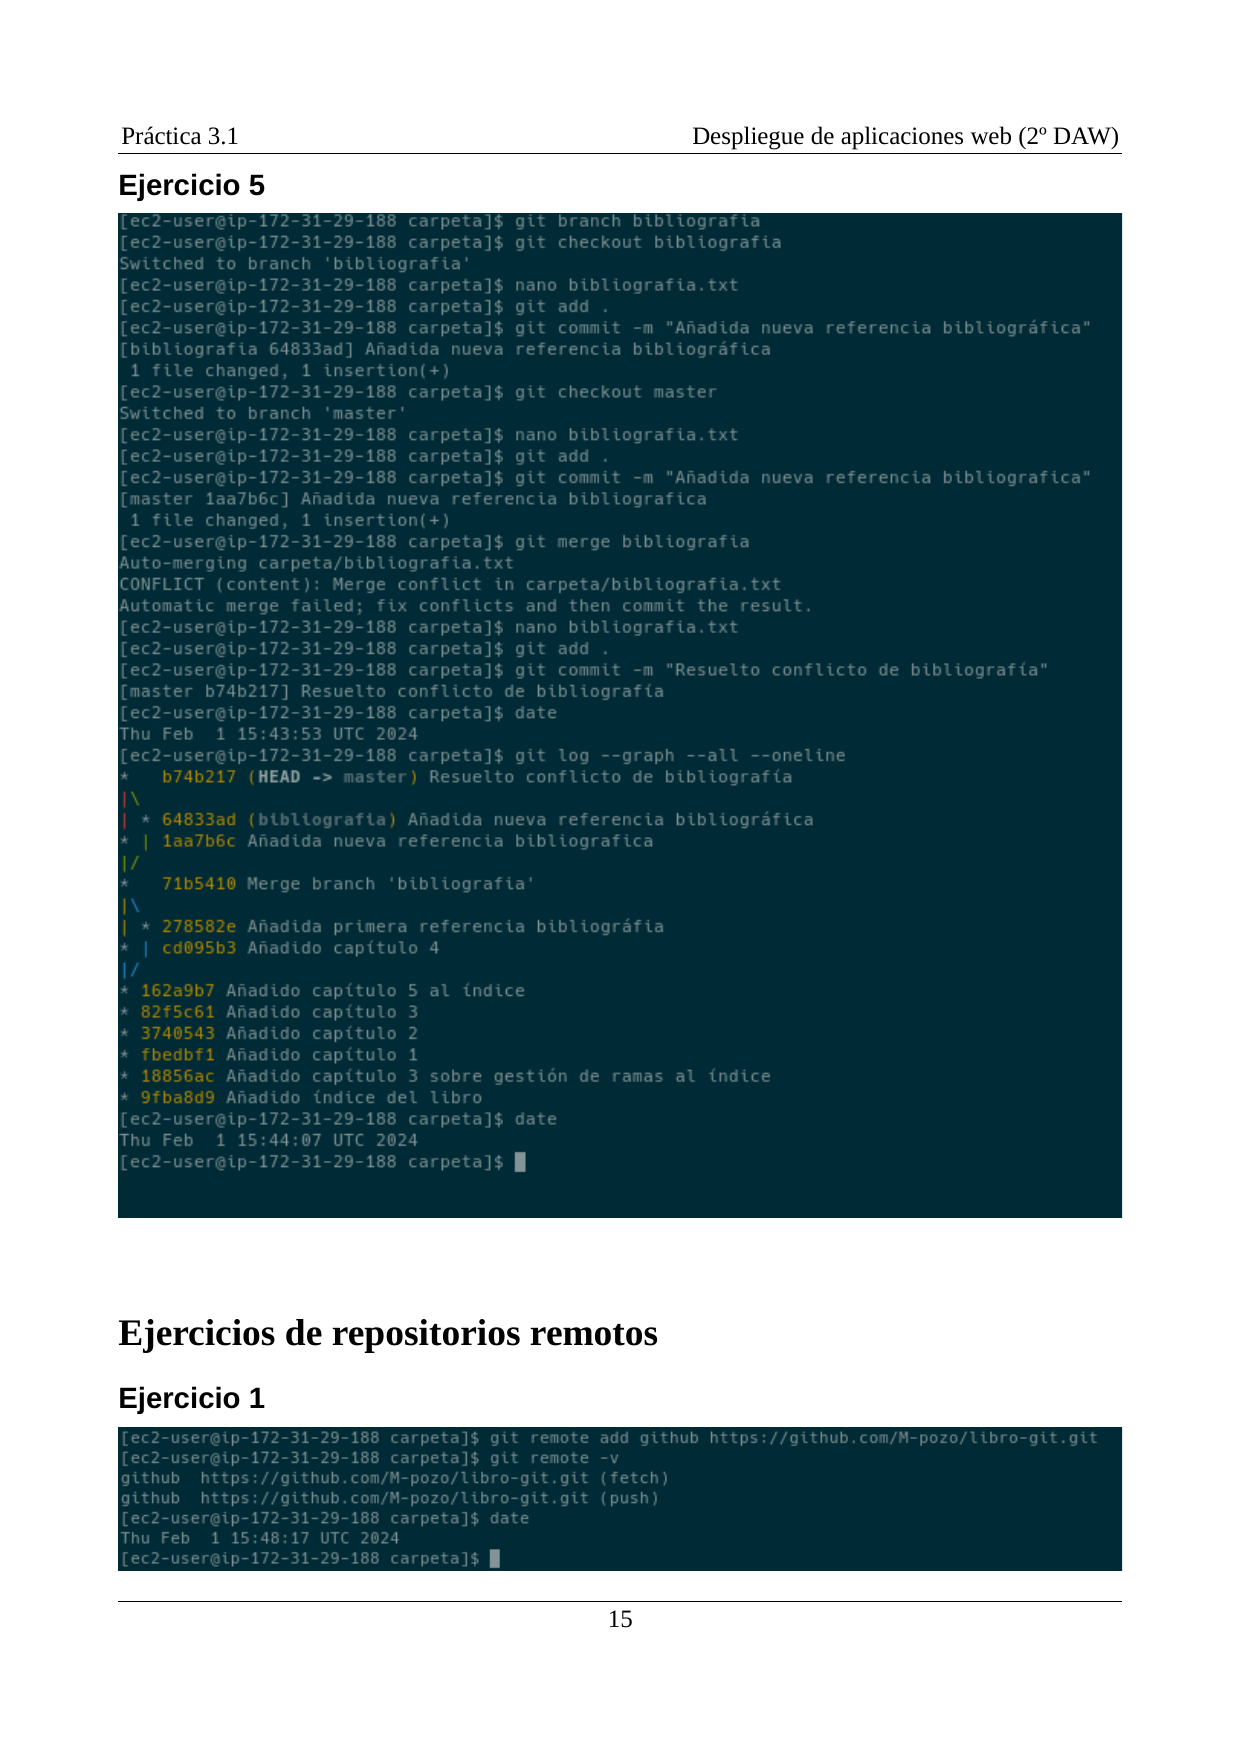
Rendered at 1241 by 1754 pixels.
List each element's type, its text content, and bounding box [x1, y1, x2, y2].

picture [463, 450, 470, 461]
picture [216, 473, 226, 486]
picture [462, 496, 470, 504]
picture [239, 752, 246, 763]
picture [121, 279, 126, 293]
picture [699, 667, 705, 675]
picture [485, 236, 490, 251]
picture [173, 560, 192, 568]
picture [366, 685, 374, 697]
picture [185, 1049, 192, 1060]
picture [367, 749, 374, 761]
picture [420, 752, 427, 761]
picture [698, 346, 705, 358]
picture [184, 770, 193, 782]
picture [387, 728, 395, 739]
picture [347, 983, 352, 996]
picture [828, 664, 833, 675]
picture [153, 257, 160, 269]
picture [463, 838, 470, 846]
picture [175, 282, 182, 290]
picture [367, 878, 371, 889]
picture [196, 560, 203, 568]
picture [569, 325, 600, 333]
picture [720, 282, 727, 290]
picture [1008, 325, 1016, 336]
picture [464, 386, 469, 397]
picture [582, 771, 588, 782]
picture [335, 1052, 342, 1063]
picture [175, 343, 179, 354]
picture [442, 282, 460, 293]
picture [223, 1512, 228, 1523]
picture [173, 688, 182, 697]
picture [570, 621, 577, 632]
picture [422, 1455, 428, 1465]
picture [224, 1432, 228, 1443]
picture [679, 771, 684, 782]
picture [387, 260, 395, 269]
picture [291, 881, 299, 889]
picture [131, 1515, 139, 1523]
picture [976, 667, 983, 678]
picture [121, 535, 127, 550]
picture [377, 428, 395, 440]
picture [182, 1555, 189, 1562]
picture [559, 581, 566, 592]
picture [391, 1532, 397, 1543]
picture [763, 236, 769, 248]
picture [729, 471, 748, 483]
picture [322, 1552, 328, 1559]
picture [142, 1472, 148, 1483]
picture [902, 325, 908, 333]
picture [388, 923, 395, 932]
picture [613, 1073, 620, 1081]
picture [281, 728, 288, 739]
picture [463, 621, 470, 632]
picture [153, 471, 160, 483]
picture [302, 300, 310, 312]
picture [249, 493, 256, 504]
picture [282, 685, 287, 700]
picture [505, 496, 513, 504]
picture [719, 667, 727, 675]
picture [182, 1435, 189, 1443]
picture [281, 535, 288, 542]
picture [646, 813, 652, 825]
picture [185, 325, 192, 333]
picture [312, 688, 321, 697]
picture [538, 450, 544, 461]
picture [420, 581, 427, 590]
picture [175, 1159, 182, 1167]
picture [227, 1091, 236, 1103]
picture [302, 920, 310, 932]
picture [382, 1532, 388, 1539]
picture [700, 600, 705, 611]
picture [367, 386, 374, 397]
picture [259, 1049, 267, 1060]
picture [529, 386, 534, 397]
picture [227, 1049, 236, 1060]
picture [645, 343, 649, 354]
picture [302, 321, 310, 333]
picture [164, 835, 171, 846]
picture [763, 581, 769, 590]
picture [570, 236, 577, 247]
picture [302, 1532, 308, 1543]
picture [346, 557, 353, 568]
picture [206, 560, 214, 571]
picture [162, 1027, 182, 1039]
picture [485, 557, 491, 568]
picture [473, 431, 481, 440]
picture [624, 578, 630, 590]
picture [473, 645, 481, 654]
picture [644, 838, 652, 846]
picture [132, 514, 138, 526]
picture [153, 749, 160, 761]
picture [515, 706, 534, 718]
picture [367, 1052, 374, 1060]
picture [207, 835, 224, 846]
picture [409, 496, 417, 504]
picture [602, 236, 609, 247]
picture [492, 1435, 498, 1446]
picture [570, 920, 577, 932]
picture [645, 685, 651, 697]
picture [399, 774, 406, 782]
picture [121, 664, 126, 678]
picture [508, 878, 513, 889]
picture [252, 1452, 258, 1463]
picture [133, 1472, 139, 1483]
picture [141, 1091, 150, 1103]
picture [260, 215, 267, 226]
picture [281, 428, 288, 435]
picture [1052, 471, 1058, 483]
picture [752, 236, 759, 247]
picture [464, 707, 470, 718]
picture [612, 346, 620, 354]
picture [239, 1091, 256, 1103]
picture [248, 346, 256, 354]
picture [262, 1452, 268, 1462]
picture [604, 322, 609, 333]
picture [419, 325, 427, 333]
picture [604, 771, 609, 782]
picture [314, 1156, 320, 1167]
picture [260, 428, 267, 440]
picture [540, 1455, 568, 1463]
picture [473, 1094, 481, 1103]
picture [216, 238, 226, 251]
picture [634, 282, 641, 293]
picture [195, 431, 203, 440]
picture [667, 428, 672, 440]
picture [581, 813, 587, 825]
picture [377, 471, 395, 483]
picture [580, 389, 588, 397]
picture [486, 835, 491, 846]
picture [123, 1452, 127, 1466]
picture [419, 431, 427, 440]
picture [217, 685, 224, 696]
picture [378, 1006, 384, 1017]
picture [538, 386, 544, 397]
picture [356, 581, 363, 590]
picture [463, 1552, 467, 1566]
picture [602, 621, 606, 632]
picture [537, 774, 545, 782]
picture [442, 303, 460, 315]
picture [334, 1091, 342, 1103]
picture [141, 1006, 160, 1017]
picture [719, 218, 727, 226]
picture [751, 578, 758, 590]
picture [645, 431, 651, 440]
picture [655, 431, 663, 440]
picture [590, 688, 609, 700]
picture [270, 920, 288, 932]
picture [153, 1048, 182, 1060]
picture [249, 813, 253, 828]
picture [142, 752, 149, 761]
picture [312, 1472, 318, 1483]
picture [870, 474, 876, 483]
picture [216, 1157, 226, 1170]
picture [292, 260, 299, 269]
picture [431, 709, 437, 718]
picture [335, 215, 342, 226]
picture [249, 728, 256, 739]
picture [634, 496, 641, 507]
picture [185, 538, 192, 547]
picture [532, 1492, 538, 1503]
picture [175, 770, 182, 782]
picture [891, 474, 898, 483]
picture [721, 813, 727, 825]
picture [377, 771, 384, 782]
picture [227, 813, 235, 825]
picture [410, 260, 416, 269]
picture [207, 517, 213, 526]
picture [229, 664, 235, 675]
picture [165, 364, 171, 376]
picture [195, 1158, 203, 1167]
picture [570, 386, 577, 397]
picture [516, 923, 524, 932]
picture [378, 984, 384, 996]
picture [281, 881, 288, 892]
picture [212, 1472, 218, 1483]
picture [153, 514, 160, 525]
picture [559, 474, 566, 483]
picture [207, 218, 213, 226]
picture [239, 218, 246, 229]
picture [302, 560, 310, 568]
picture [280, 1049, 288, 1060]
picture [485, 923, 492, 932]
picture [399, 838, 406, 846]
picture [997, 474, 1005, 483]
picture [463, 642, 470, 654]
picture [335, 621, 353, 632]
picture [611, 1495, 618, 1505]
picture [387, 1073, 395, 1081]
picture [121, 772, 128, 779]
picture [344, 816, 353, 825]
picture [453, 685, 459, 697]
picture [795, 667, 802, 675]
picture [390, 813, 394, 828]
picture [538, 282, 545, 290]
picture [229, 450, 234, 461]
picture [302, 1512, 308, 1523]
picture [463, 236, 470, 248]
picture [187, 600, 192, 611]
picture [442, 920, 448, 932]
picture [173, 920, 192, 932]
picture [222, 1472, 228, 1483]
picture [142, 1137, 149, 1146]
picture [378, 1134, 385, 1146]
picture [239, 685, 246, 697]
picture [217, 942, 224, 953]
picture [633, 603, 641, 611]
picture [655, 923, 663, 932]
picture [677, 236, 684, 248]
picture [410, 343, 414, 354]
picture [592, 838, 598, 846]
picture [633, 771, 641, 782]
picture [314, 706, 320, 718]
picture [191, 1555, 199, 1563]
picture [398, 343, 406, 354]
picture [486, 1113, 490, 1127]
picture [529, 215, 534, 226]
picture [463, 1073, 470, 1081]
picture [392, 1515, 398, 1523]
picture [367, 215, 374, 226]
picture [293, 1552, 298, 1563]
picture [558, 645, 566, 654]
picture [377, 514, 384, 526]
picture [282, 1495, 288, 1506]
picture [280, 1091, 288, 1103]
picture [559, 239, 566, 248]
picture [582, 429, 588, 440]
picture [239, 343, 243, 354]
picture [486, 664, 490, 678]
picture [323, 560, 331, 568]
picture [302, 664, 310, 675]
picture [163, 920, 171, 932]
picture [462, 1472, 468, 1483]
picture [710, 429, 716, 440]
picture [836, 474, 844, 483]
picture [282, 560, 288, 568]
picture [399, 1134, 406, 1146]
picture [506, 557, 512, 568]
picture [355, 367, 363, 376]
picture [505, 1073, 513, 1081]
picture [239, 325, 246, 336]
picture [569, 838, 577, 846]
picture [465, 322, 470, 333]
picture [230, 322, 235, 333]
picture [443, 257, 449, 269]
picture [346, 923, 352, 932]
picture [420, 303, 427, 312]
picture [431, 624, 438, 632]
picture [1019, 474, 1026, 483]
picture [185, 688, 192, 696]
picture [260, 279, 266, 290]
picture [794, 816, 801, 825]
picture [195, 303, 203, 312]
picture [272, 1049, 278, 1060]
picture [655, 624, 663, 632]
picture [462, 560, 470, 568]
picture [420, 813, 427, 825]
picture [271, 1070, 275, 1081]
picture [409, 838, 417, 846]
subtitle Ejercicios de repositorios remotos [118, 1311, 1122, 1354]
picture [121, 428, 127, 443]
picture [185, 624, 192, 632]
picture [622, 431, 631, 440]
picture [410, 645, 416, 654]
picture [184, 578, 192, 590]
picture [720, 471, 727, 483]
picture [495, 279, 502, 293]
picture [676, 471, 685, 483]
picture [392, 1435, 397, 1443]
picture [202, 1555, 208, 1563]
picture [270, 410, 278, 419]
picture [614, 493, 620, 504]
picture [131, 1435, 139, 1443]
picture [335, 923, 342, 935]
picture [570, 685, 576, 697]
picture [361, 1552, 368, 1563]
picture [431, 1555, 438, 1563]
picture [634, 685, 641, 696]
picture [293, 1492, 298, 1503]
picture [516, 303, 524, 315]
picture [378, 1070, 382, 1081]
picture [260, 835, 267, 846]
picture [569, 752, 577, 761]
picture [430, 942, 438, 953]
picture [259, 985, 267, 996]
picture [211, 1514, 220, 1526]
picture [676, 1073, 684, 1081]
picture [516, 645, 524, 657]
picture [313, 1030, 320, 1039]
picture [581, 538, 587, 547]
picture [175, 710, 182, 718]
picture [132, 364, 139, 376]
picture [358, 1049, 363, 1060]
picture [505, 774, 513, 782]
picture [804, 325, 812, 333]
picture [207, 667, 213, 675]
picture [679, 429, 684, 440]
picture [314, 450, 319, 461]
picture [592, 280, 599, 290]
picture [356, 1027, 363, 1039]
picture [451, 838, 460, 846]
picture [185, 496, 192, 504]
picture [259, 578, 267, 590]
picture [121, 493, 126, 507]
picture [271, 706, 278, 718]
picture [831, 1435, 837, 1443]
picture [569, 581, 577, 590]
picture [335, 428, 353, 440]
picture [699, 538, 705, 547]
picture [580, 218, 588, 226]
picture [352, 1553, 357, 1563]
picture [195, 474, 203, 483]
picture [207, 239, 213, 247]
picture [216, 346, 224, 354]
picture [483, 496, 492, 504]
picture [361, 1452, 368, 1463]
picture [474, 838, 481, 846]
picture [227, 496, 235, 504]
picture [956, 471, 962, 483]
picture [506, 816, 524, 825]
picture [559, 303, 566, 312]
picture [731, 429, 737, 440]
picture [152, 984, 160, 996]
picture [473, 325, 481, 333]
picture [420, 603, 427, 611]
picture [162, 813, 192, 825]
picture [123, 1552, 127, 1566]
picture [538, 749, 545, 761]
picture [431, 1116, 438, 1124]
picture [676, 538, 684, 547]
picture [1029, 667, 1037, 675]
picture [560, 835, 566, 846]
picture [548, 431, 556, 440]
picture [143, 1070, 149, 1082]
picture [313, 838, 321, 846]
picture [232, 1455, 239, 1465]
picture [677, 389, 684, 397]
picture [430, 496, 438, 504]
picture [496, 578, 502, 590]
picture [934, 664, 941, 675]
picture [516, 881, 524, 889]
picture [120, 407, 128, 412]
picture [281, 386, 288, 397]
picture [313, 1073, 320, 1081]
picture [655, 688, 663, 697]
picture [131, 856, 139, 869]
picture [709, 279, 715, 290]
picture [216, 280, 226, 293]
picture [603, 428, 609, 440]
picture [720, 578, 726, 590]
picture [387, 1030, 395, 1039]
picture [195, 877, 214, 889]
picture [270, 581, 278, 590]
picture [302, 749, 310, 761]
picture [687, 431, 695, 440]
picture [580, 752, 588, 764]
picture [345, 664, 353, 675]
picture [431, 366, 438, 374]
picture [398, 560, 406, 568]
picture [548, 1116, 556, 1124]
picture [270, 236, 278, 247]
picture [711, 771, 716, 782]
picture [367, 1155, 374, 1167]
picture [352, 1475, 358, 1483]
picture [431, 282, 438, 290]
picture [495, 496, 502, 504]
picture [122, 1532, 129, 1543]
picture [719, 774, 727, 782]
picture [709, 578, 716, 590]
picture [419, 709, 427, 718]
picture [781, 1432, 787, 1444]
picture [172, 1515, 179, 1523]
picture [367, 300, 374, 312]
picture [602, 578, 609, 591]
picture [207, 431, 213, 440]
picture [175, 325, 182, 333]
picture [441, 774, 449, 782]
picture [335, 987, 342, 999]
picture [431, 431, 437, 440]
picture [185, 474, 192, 483]
picture [303, 407, 310, 418]
picture [239, 517, 246, 525]
picture [335, 706, 353, 718]
picture [644, 325, 653, 333]
picture [323, 1073, 331, 1081]
picture [121, 343, 126, 358]
picture [506, 987, 513, 996]
picture [228, 770, 235, 782]
picture [463, 688, 470, 697]
picture [451, 1515, 458, 1523]
picture [723, 1432, 727, 1443]
picture [442, 557, 448, 568]
picture [378, 343, 395, 354]
picture [130, 645, 139, 654]
picture [228, 300, 235, 312]
picture [528, 450, 533, 461]
picture [894, 1432, 908, 1443]
picture [248, 942, 257, 953]
picture [377, 236, 395, 248]
picture [153, 428, 160, 440]
picture [291, 343, 299, 354]
picture [272, 215, 278, 226]
picture [175, 624, 182, 632]
picture [377, 321, 395, 333]
picture [164, 1091, 214, 1103]
picture [260, 322, 267, 333]
picture [420, 878, 427, 889]
picture [700, 771, 705, 782]
picture [559, 686, 566, 697]
picture [492, 1455, 498, 1466]
picture [473, 774, 481, 782]
picture [473, 816, 481, 825]
picture [1072, 474, 1080, 483]
picture [431, 239, 438, 247]
picture [334, 603, 342, 611]
picture [153, 450, 160, 461]
picture [142, 538, 149, 547]
picture [335, 386, 342, 397]
picture [152, 407, 160, 419]
picture [676, 322, 685, 333]
picture [211, 1433, 220, 1446]
picture [944, 322, 951, 333]
picture [482, 1494, 488, 1503]
picture [239, 1158, 246, 1170]
picture [260, 236, 266, 248]
picture [302, 215, 310, 226]
picture [377, 642, 395, 654]
picture [422, 1495, 428, 1503]
picture [280, 813, 289, 825]
picture [494, 838, 502, 846]
picture [951, 1435, 957, 1443]
picture [516, 474, 524, 486]
picture [335, 367, 342, 376]
picture [848, 471, 855, 483]
picture [153, 364, 160, 376]
picture [293, 1472, 298, 1483]
picture [314, 236, 320, 248]
picture [323, 1009, 331, 1017]
picture [259, 813, 268, 825]
picture [345, 945, 353, 953]
picture [463, 1113, 469, 1124]
picture [207, 1116, 213, 1124]
picture [944, 472, 951, 483]
picture [465, 983, 470, 996]
picture [162, 1532, 168, 1543]
picture [377, 1155, 395, 1167]
picture [131, 667, 139, 675]
picture [355, 517, 363, 526]
picture [1030, 1435, 1037, 1446]
picture [377, 215, 395, 226]
picture [182, 1455, 189, 1463]
picture [302, 1492, 308, 1503]
picture [387, 1052, 395, 1060]
picture [858, 667, 866, 675]
picture [331, 1532, 339, 1543]
picture [453, 1071, 460, 1081]
picture [322, 1432, 328, 1443]
picture [419, 1116, 427, 1124]
picture [153, 279, 160, 290]
picture [419, 453, 427, 461]
picture [677, 813, 684, 825]
picture [688, 471, 695, 483]
picture [548, 496, 556, 504]
picture [175, 258, 192, 269]
picture [656, 215, 663, 226]
picture [537, 581, 545, 590]
picture [230, 429, 235, 440]
picture [206, 1073, 214, 1082]
picture [681, 1435, 688, 1443]
picture [442, 1452, 448, 1463]
picture [387, 1091, 395, 1103]
picture [211, 1554, 220, 1566]
picture [409, 984, 417, 996]
picture [634, 624, 641, 635]
picture [495, 1073, 502, 1085]
picture [495, 1156, 502, 1169]
picture [580, 1070, 599, 1081]
picture [957, 322, 962, 333]
picture [442, 603, 449, 611]
picture [206, 367, 213, 376]
picture [141, 1027, 150, 1039]
picture [473, 667, 481, 675]
picture [654, 389, 673, 397]
picture [206, 770, 214, 782]
picture [646, 920, 652, 932]
picture [1072, 325, 1080, 333]
picture [841, 1432, 847, 1443]
picture [631, 1472, 637, 1483]
picture [538, 642, 545, 654]
picture [335, 664, 342, 675]
picture [371, 1512, 378, 1523]
picture [377, 450, 395, 461]
picture [249, 685, 256, 697]
picture [409, 1134, 416, 1145]
picture [711, 1432, 718, 1443]
picture [634, 431, 641, 443]
picture [476, 600, 481, 611]
picture [272, 1006, 277, 1017]
picture [120, 600, 129, 611]
picture [291, 1030, 299, 1039]
picture [227, 603, 246, 611]
picture [398, 1094, 406, 1103]
picture [123, 1512, 127, 1526]
picture [335, 535, 353, 547]
picture [357, 813, 363, 825]
picture [490, 1512, 498, 1523]
picture [412, 1495, 418, 1505]
picture [634, 236, 641, 248]
picture [784, 752, 802, 761]
picture [202, 1472, 209, 1483]
picture [335, 517, 342, 525]
picture [302, 535, 310, 547]
picture [260, 410, 267, 419]
picture [430, 816, 438, 825]
picture [420, 688, 427, 696]
picture [334, 493, 342, 504]
picture [991, 1433, 997, 1443]
picture [484, 881, 492, 889]
picture [540, 493, 545, 504]
picture [751, 218, 759, 226]
picture [836, 325, 844, 333]
picture [615, 429, 620, 440]
picture [333, 410, 353, 419]
picture [687, 667, 695, 675]
picture [173, 496, 182, 504]
picture [804, 816, 812, 825]
picture [272, 1091, 278, 1103]
picture [485, 535, 490, 550]
picture [163, 945, 171, 953]
picture [441, 813, 449, 825]
picture [501, 1515, 508, 1523]
picture [763, 325, 770, 333]
picture [645, 624, 652, 632]
picture [164, 514, 170, 526]
picture [560, 816, 566, 825]
picture [731, 343, 737, 354]
picture [572, 771, 577, 782]
picture [153, 642, 160, 654]
picture [442, 645, 459, 657]
picture [260, 560, 267, 568]
picture [121, 300, 127, 315]
picture [120, 1134, 129, 1146]
picture [656, 752, 663, 763]
picture [227, 1006, 235, 1017]
picture [346, 838, 363, 846]
picture [410, 517, 417, 525]
picture [506, 581, 513, 590]
picture [532, 1472, 538, 1483]
picture [239, 282, 246, 293]
picture [462, 1512, 467, 1526]
picture [1082, 1432, 1086, 1443]
picture [314, 215, 320, 226]
picture [131, 792, 139, 805]
picture [495, 621, 502, 635]
picture [419, 538, 427, 547]
picture [356, 1070, 363, 1081]
picture [153, 535, 160, 547]
picture [560, 346, 566, 354]
picture [451, 881, 470, 892]
picture [216, 302, 226, 315]
picture [121, 450, 126, 464]
picture [270, 749, 278, 761]
picture [1053, 322, 1058, 333]
picture [195, 257, 203, 269]
picture [207, 1158, 212, 1167]
picture [516, 752, 524, 764]
picture [314, 279, 320, 290]
picture [345, 728, 353, 739]
picture [602, 816, 609, 825]
picture [302, 1432, 308, 1443]
picture [473, 346, 481, 354]
picture [292, 1512, 298, 1523]
picture [387, 1009, 395, 1017]
picture [410, 709, 416, 718]
picture [239, 367, 246, 376]
picture [622, 624, 631, 632]
picture [977, 471, 983, 483]
picture [532, 1455, 538, 1463]
picture [131, 709, 139, 718]
picture [603, 279, 608, 290]
picture [260, 1155, 267, 1167]
picture [175, 303, 182, 312]
picture [572, 1492, 578, 1503]
picture [195, 709, 203, 718]
picture [239, 1052, 256, 1060]
picture [516, 239, 524, 251]
picture [367, 279, 373, 290]
picture [291, 1052, 299, 1060]
picture [185, 752, 192, 761]
picture [387, 987, 395, 996]
picture [410, 303, 416, 312]
picture [335, 1155, 353, 1167]
picture [131, 453, 139, 461]
picture [232, 1475, 239, 1486]
picture [432, 257, 437, 269]
picture [142, 731, 149, 739]
picture [356, 945, 363, 956]
picture [388, 945, 395, 953]
picture [259, 771, 267, 782]
picture [238, 581, 246, 590]
picture [495, 536, 502, 549]
picture [367, 517, 374, 525]
picture [207, 493, 213, 504]
picture [495, 322, 502, 336]
picture [870, 1435, 887, 1443]
picture [377, 688, 385, 697]
picture [313, 1052, 320, 1060]
picture [185, 1116, 192, 1124]
picture [431, 218, 438, 226]
picture [697, 496, 705, 504]
picture [346, 517, 352, 526]
picture [569, 346, 577, 354]
picture [667, 279, 673, 290]
picture [227, 942, 235, 953]
picture [367, 664, 374, 675]
picture [473, 709, 481, 718]
picture [162, 1495, 169, 1503]
picture [153, 706, 160, 718]
picture [280, 1006, 288, 1017]
picture [259, 1091, 267, 1103]
picture [621, 1495, 628, 1503]
picture [271, 535, 278, 547]
picture [293, 835, 299, 846]
picture [1092, 1432, 1096, 1443]
picture [355, 493, 363, 504]
picture [517, 496, 524, 504]
picture [539, 707, 545, 718]
picture [472, 1433, 478, 1443]
picture [143, 557, 149, 568]
picture [207, 1006, 213, 1017]
picture [495, 471, 502, 485]
picture [451, 260, 460, 269]
picture [709, 621, 716, 632]
picture [172, 1472, 179, 1483]
picture [280, 984, 288, 996]
picture [666, 771, 673, 782]
picture [581, 685, 587, 697]
picture [549, 774, 556, 782]
picture [367, 774, 374, 782]
picture [378, 728, 385, 739]
picture [195, 325, 203, 333]
picture [538, 920, 545, 932]
picture [982, 1432, 987, 1443]
picture [653, 1432, 657, 1443]
picture [175, 432, 182, 440]
picture [207, 685, 214, 697]
picture [431, 303, 438, 312]
picture [687, 282, 695, 290]
picture [367, 988, 374, 996]
picture [260, 642, 267, 654]
picture [730, 581, 738, 590]
picture [989, 322, 994, 333]
picture [410, 624, 416, 632]
picture [302, 642, 310, 654]
picture [227, 517, 235, 526]
picture [352, 1495, 358, 1503]
picture [195, 1073, 203, 1082]
picture [229, 471, 235, 483]
picture [773, 474, 780, 483]
picture [613, 835, 619, 846]
picture [410, 667, 417, 675]
picture [164, 260, 170, 269]
picture [473, 282, 481, 290]
picture [485, 642, 490, 657]
picture [371, 1552, 378, 1563]
picture [775, 771, 780, 782]
picture [314, 1113, 320, 1124]
picture [271, 386, 278, 397]
picture [369, 942, 374, 953]
picture [538, 1113, 544, 1124]
picture [473, 1159, 481, 1167]
picture [679, 215, 684, 226]
picture [752, 1073, 759, 1081]
picture [580, 578, 587, 590]
picture [314, 471, 320, 483]
picture [281, 410, 288, 419]
picture [442, 538, 460, 550]
picture [473, 538, 481, 547]
picture [473, 1073, 481, 1081]
picture [131, 282, 139, 290]
picture [334, 881, 342, 889]
picture [827, 752, 844, 761]
picture [260, 471, 267, 483]
picture [196, 771, 203, 782]
picture [541, 1472, 548, 1483]
picture [153, 343, 160, 354]
picture [623, 919, 631, 932]
picture [314, 749, 320, 761]
picture [324, 1094, 331, 1103]
picture [431, 389, 438, 397]
picture [131, 431, 139, 440]
picture [463, 1094, 470, 1103]
picture [1029, 474, 1037, 483]
picture [388, 410, 395, 418]
picture [709, 667, 716, 675]
picture [398, 367, 406, 376]
picture [603, 471, 609, 483]
picture [259, 603, 267, 614]
picture [412, 1555, 418, 1563]
picture [817, 664, 823, 675]
picture [313, 1134, 320, 1146]
picture [655, 282, 663, 290]
picture [420, 239, 427, 247]
picture [142, 1515, 148, 1523]
picture [216, 537, 226, 550]
picture [790, 1435, 797, 1446]
picture [580, 239, 588, 248]
picture [515, 987, 524, 996]
picture [362, 1532, 368, 1539]
picture [335, 749, 353, 761]
picture [644, 667, 653, 675]
picture [581, 1472, 588, 1483]
picture [207, 282, 213, 290]
picture [517, 431, 534, 440]
picture [184, 1027, 192, 1039]
picture [538, 624, 545, 632]
picture [367, 706, 374, 718]
picture [742, 664, 748, 675]
picture [121, 1029, 128, 1036]
picture [207, 346, 213, 354]
picture [945, 664, 951, 675]
picture [335, 1073, 342, 1084]
picture [966, 322, 973, 333]
picture [361, 1495, 368, 1503]
picture [377, 386, 395, 397]
picture [634, 816, 641, 825]
picture [515, 1113, 534, 1124]
picture [175, 667, 182, 675]
picture [202, 1492, 209, 1503]
picture [442, 1116, 460, 1127]
picture [195, 218, 203, 226]
picture [302, 685, 310, 696]
picture [463, 535, 470, 547]
picture [239, 1134, 245, 1146]
picture [688, 325, 705, 333]
picture [442, 752, 460, 764]
picture [191, 1435, 198, 1443]
picture [581, 346, 588, 354]
picture [431, 1515, 438, 1523]
picture [313, 728, 321, 739]
picture [345, 215, 353, 226]
picture [549, 581, 556, 590]
picture [442, 624, 460, 635]
picture [708, 538, 716, 547]
picture [623, 688, 631, 697]
picture [356, 881, 363, 889]
picture [281, 706, 288, 713]
picture [271, 1532, 279, 1543]
picture [559, 1073, 566, 1081]
picture [666, 750, 673, 761]
picture [361, 1432, 368, 1443]
picture [419, 343, 427, 354]
picture [410, 218, 417, 226]
picture [751, 603, 759, 611]
picture [720, 749, 726, 761]
picture [185, 1134, 192, 1146]
picture [592, 923, 609, 935]
picture [540, 322, 545, 333]
picture [260, 386, 267, 397]
picture [217, 877, 224, 889]
picture [216, 665, 226, 678]
picture [302, 1113, 310, 1124]
picture [931, 1435, 937, 1443]
picture [335, 1030, 342, 1042]
picture [303, 813, 310, 825]
picture [472, 1514, 478, 1523]
picture [1009, 474, 1016, 486]
picture [561, 1495, 568, 1506]
picture [634, 838, 641, 846]
picture [741, 774, 747, 782]
picture [419, 218, 427, 226]
picture [314, 535, 320, 547]
picture [419, 645, 427, 654]
picture [740, 239, 748, 248]
picture [730, 621, 737, 632]
picture [453, 1092, 460, 1103]
picture [559, 215, 566, 226]
picture [132, 728, 139, 739]
picture [270, 260, 278, 269]
picture [130, 474, 139, 483]
picture [249, 581, 256, 590]
picture [175, 453, 182, 461]
picture [399, 728, 406, 739]
picture [271, 496, 278, 504]
picture [272, 321, 278, 333]
picture [431, 1091, 438, 1103]
picture [410, 752, 416, 761]
picture [709, 218, 715, 226]
picture [821, 1432, 827, 1443]
picture [645, 282, 652, 290]
picture [988, 471, 994, 483]
picture [133, 1492, 139, 1503]
picture [399, 496, 406, 504]
picture [130, 752, 139, 761]
picture [709, 346, 716, 354]
picture [228, 343, 235, 354]
picture [527, 496, 534, 504]
picture [195, 920, 224, 932]
picture [572, 1472, 578, 1483]
picture [262, 1432, 268, 1442]
picture [966, 471, 973, 483]
picture [142, 1435, 148, 1443]
picture [361, 1475, 368, 1483]
picture [612, 239, 620, 248]
picture [1009, 664, 1014, 675]
picture [121, 642, 127, 657]
picture [173, 942, 214, 953]
picture [303, 364, 310, 376]
picture [202, 1515, 208, 1523]
picture [543, 600, 556, 611]
picture [442, 218, 460, 229]
picture [335, 300, 353, 312]
picture [230, 215, 235, 226]
picture [569, 450, 577, 461]
picture [1062, 325, 1069, 333]
picture [346, 343, 351, 358]
picture [334, 1134, 354, 1146]
picture [175, 645, 182, 654]
picture [131, 389, 139, 397]
picture [212, 1492, 218, 1503]
picture [175, 538, 182, 547]
picture [195, 624, 203, 632]
picture [323, 774, 332, 781]
picture [249, 771, 253, 785]
picture [315, 600, 320, 611]
picture [454, 599, 458, 611]
picture [602, 386, 609, 397]
picture [538, 471, 545, 483]
picture [473, 218, 481, 226]
picture [409, 560, 417, 571]
picture [121, 1155, 127, 1170]
picture [442, 1158, 460, 1170]
picture [132, 1134, 139, 1145]
picture [484, 346, 492, 354]
picture [442, 685, 448, 697]
picture [783, 474, 791, 483]
picture [430, 560, 438, 568]
picture [314, 878, 321, 889]
picture [520, 1515, 528, 1523]
picture [645, 535, 652, 547]
picture [175, 218, 182, 226]
picture [346, 1091, 352, 1103]
picture [772, 752, 780, 761]
picture [260, 300, 267, 312]
picture [560, 749, 566, 761]
picture [367, 428, 374, 440]
picture [997, 325, 1005, 333]
picture [1041, 471, 1047, 483]
picture [796, 600, 801, 611]
picture [486, 279, 490, 293]
picture [698, 474, 705, 483]
picture [191, 1515, 199, 1523]
picture [270, 343, 288, 354]
picture [249, 1134, 256, 1146]
picture [529, 322, 534, 333]
picture [272, 1432, 278, 1443]
picture [302, 428, 310, 440]
picture [121, 410, 140, 419]
picture [195, 752, 203, 761]
picture [164, 728, 171, 739]
picture [270, 942, 288, 953]
picture [216, 708, 226, 721]
picture [399, 581, 406, 590]
picture [656, 535, 662, 547]
picture [185, 728, 192, 739]
picture [422, 1475, 428, 1483]
picture [570, 218, 577, 226]
picture [371, 1452, 378, 1463]
picture [495, 707, 502, 720]
picture [377, 300, 395, 312]
picture [228, 560, 235, 568]
picture [529, 664, 534, 675]
picture [314, 642, 320, 654]
picture [292, 410, 299, 419]
picture [773, 325, 780, 333]
picture [473, 239, 481, 248]
picture [376, 816, 385, 825]
picture [227, 685, 235, 696]
picture [837, 667, 844, 675]
picture [486, 771, 491, 782]
picture [708, 322, 716, 333]
picture [352, 1452, 358, 1463]
picture [142, 1535, 149, 1543]
picture [227, 260, 235, 269]
picture [335, 321, 353, 333]
picture [270, 560, 278, 568]
picture [195, 1027, 214, 1039]
picture [490, 1550, 499, 1568]
picture [377, 838, 385, 846]
picture [453, 346, 460, 354]
picture [142, 645, 149, 654]
picture [282, 1475, 288, 1486]
picture [624, 816, 631, 825]
picture [314, 557, 320, 568]
picture [515, 1152, 525, 1172]
picture [1029, 325, 1037, 333]
picture [173, 731, 182, 739]
picture [671, 1432, 678, 1442]
picture [206, 984, 214, 996]
picture [153, 664, 160, 675]
picture [314, 664, 320, 675]
picture [463, 923, 470, 932]
picture [378, 364, 384, 376]
picture [120, 257, 128, 269]
picture [229, 642, 235, 654]
picture [217, 365, 224, 376]
picture [763, 474, 770, 483]
picture [527, 774, 534, 782]
picture [367, 471, 374, 483]
picture [613, 688, 620, 697]
picture [559, 325, 566, 333]
picture [253, 1512, 258, 1523]
picture [269, 514, 278, 526]
picture [270, 300, 278, 311]
picture [1070, 1435, 1077, 1446]
picture [216, 1114, 226, 1127]
picture [634, 752, 641, 761]
picture [412, 1455, 418, 1463]
picture [335, 471, 353, 483]
picture [281, 1155, 288, 1162]
picture [687, 624, 695, 632]
picture [430, 516, 439, 524]
picture [861, 1435, 866, 1443]
picture [602, 218, 609, 226]
picture [666, 621, 673, 632]
picture [345, 386, 353, 397]
picture [581, 600, 599, 611]
picture [352, 1432, 358, 1443]
picture [230, 1156, 235, 1167]
picture [260, 664, 267, 675]
picture [442, 667, 460, 678]
picture [419, 282, 427, 290]
picture [592, 494, 599, 504]
picture [463, 471, 470, 483]
picture [302, 1452, 308, 1463]
picture [442, 325, 460, 336]
picture [668, 215, 673, 226]
picture [249, 367, 256, 379]
picture [322, 1512, 328, 1523]
picture [486, 386, 490, 400]
picture [303, 236, 310, 248]
picture [218, 258, 224, 269]
picture [516, 389, 524, 400]
picture [303, 258, 310, 269]
picture [143, 1048, 149, 1060]
picture [421, 923, 427, 932]
picture [123, 1432, 127, 1446]
picture [130, 578, 150, 590]
picture [687, 538, 695, 550]
picture [232, 1555, 239, 1566]
picture [142, 1492, 148, 1503]
picture [473, 1116, 481, 1124]
picture [202, 1435, 208, 1443]
picture [452, 1455, 458, 1463]
picture [442, 389, 460, 400]
picture [679, 493, 684, 504]
picture [495, 664, 502, 678]
picture [783, 667, 791, 675]
picture [302, 1553, 307, 1563]
picture [227, 1070, 235, 1081]
picture [314, 343, 331, 354]
picture [175, 877, 182, 889]
picture [314, 621, 319, 632]
picture [442, 1475, 448, 1483]
picture [421, 560, 427, 568]
picture [971, 1432, 976, 1443]
picture [538, 431, 545, 440]
picture [271, 813, 278, 825]
picture [173, 838, 192, 846]
picture [495, 749, 502, 763]
picture [272, 1452, 278, 1463]
picture [485, 471, 490, 486]
picture [207, 752, 213, 761]
picture [956, 664, 962, 675]
picture [367, 450, 373, 461]
picture [668, 600, 673, 611]
picture [356, 258, 363, 269]
picture [604, 664, 609, 675]
picture [646, 215, 652, 226]
picture [175, 239, 182, 248]
picture [227, 367, 235, 376]
picture [601, 1432, 628, 1443]
picture [281, 279, 288, 290]
picture [752, 346, 759, 354]
picture [302, 1155, 310, 1167]
picture [131, 1455, 139, 1463]
picture [242, 1475, 248, 1483]
picture [409, 688, 417, 697]
picture [367, 257, 374, 269]
picture [731, 215, 736, 226]
picture [131, 538, 139, 547]
picture [367, 1113, 374, 1124]
picture [785, 599, 791, 611]
picture [172, 1435, 179, 1443]
picture [121, 1093, 128, 1100]
picture [453, 813, 459, 825]
picture [248, 920, 256, 932]
picture [528, 471, 534, 483]
picture [121, 236, 127, 251]
picture [743, 215, 748, 226]
picture [419, 260, 427, 269]
picture [443, 1432, 447, 1443]
picture [464, 1156, 470, 1167]
picture [185, 453, 192, 461]
picture [281, 300, 288, 307]
picture [687, 218, 695, 226]
picture [260, 920, 267, 932]
picture [239, 1116, 246, 1127]
picture [292, 1532, 298, 1543]
picture [538, 685, 545, 697]
picture [537, 236, 545, 248]
picture [260, 260, 266, 269]
picture [569, 667, 600, 675]
picture [302, 942, 321, 953]
picture [346, 1026, 352, 1039]
picture [512, 1452, 518, 1463]
picture [366, 923, 385, 932]
picture [462, 1452, 467, 1466]
picture [566, 538, 577, 547]
picture [922, 325, 930, 333]
picture [419, 667, 427, 675]
picture [172, 1455, 179, 1463]
picture [367, 236, 373, 248]
picture [431, 538, 438, 547]
picture [641, 1435, 648, 1446]
picture [367, 322, 374, 333]
picture [580, 1455, 588, 1463]
picture [195, 239, 203, 248]
picture [409, 581, 417, 590]
picture [357, 920, 363, 932]
picture [213, 1532, 218, 1543]
picture [558, 453, 566, 461]
picture [291, 1432, 298, 1443]
picture [260, 1113, 267, 1124]
picture [313, 923, 321, 932]
picture [644, 774, 652, 782]
picture [142, 474, 149, 483]
picture [211, 1453, 220, 1466]
picture [173, 984, 192, 996]
picture [361, 1512, 368, 1523]
picture [371, 1495, 378, 1503]
picture [624, 239, 631, 248]
picture [185, 218, 192, 226]
picture [130, 303, 139, 312]
picture [431, 453, 438, 461]
picture [291, 987, 299, 996]
picture [175, 578, 181, 590]
picture [153, 236, 160, 248]
picture [773, 578, 780, 590]
picture [260, 706, 267, 718]
picture [121, 943, 128, 950]
picture [303, 621, 310, 632]
picture [922, 474, 930, 483]
picture [228, 236, 234, 248]
picture [207, 474, 213, 483]
picture [232, 1495, 239, 1506]
picture [463, 774, 470, 782]
picture [442, 1553, 447, 1563]
picture [121, 836, 128, 843]
picture [357, 985, 363, 996]
picture [153, 215, 160, 226]
picture [430, 603, 438, 611]
picture [688, 1070, 692, 1081]
picture [389, 364, 395, 376]
picture [377, 749, 395, 761]
picture [538, 535, 545, 547]
picture [346, 881, 353, 889]
picture [195, 389, 203, 397]
picture [730, 279, 737, 290]
picture [411, 878, 417, 889]
picture [270, 1134, 277, 1145]
picture [614, 279, 619, 290]
picture [538, 664, 544, 675]
picture [121, 471, 127, 486]
picture [332, 1492, 338, 1503]
picture [132, 1533, 139, 1543]
picture [153, 1155, 160, 1167]
picture [172, 1492, 179, 1503]
picture [239, 431, 246, 443]
picture [541, 1492, 547, 1503]
picture [858, 474, 866, 483]
picture [324, 688, 331, 697]
picture [495, 215, 502, 229]
picture [130, 261, 140, 269]
picture [335, 236, 353, 248]
picture [453, 496, 459, 504]
picture [270, 771, 300, 782]
picture [913, 471, 919, 483]
picture [121, 1008, 128, 1014]
picture [410, 325, 416, 333]
picture [528, 535, 534, 547]
picture [207, 538, 213, 547]
picture [281, 642, 288, 649]
picture [473, 752, 481, 761]
picture [241, 1537, 249, 1543]
picture [271, 279, 278, 290]
picture [142, 303, 149, 312]
picture [431, 645, 438, 654]
picture [398, 603, 406, 611]
picture [389, 557, 395, 568]
picture [195, 346, 203, 357]
picture [164, 1134, 171, 1146]
picture [485, 321, 490, 336]
picture [410, 1159, 416, 1167]
picture [570, 429, 577, 440]
picture [655, 816, 663, 825]
picture [385, 1492, 399, 1503]
picture [502, 1475, 508, 1483]
picture [152, 560, 160, 568]
picture [420, 496, 427, 504]
picture [410, 1091, 416, 1103]
picture [688, 771, 695, 782]
picture [444, 878, 449, 889]
picture [773, 667, 780, 675]
picture [216, 644, 226, 657]
picture [121, 321, 126, 336]
picture [331, 1512, 338, 1523]
picture [432, 1495, 438, 1503]
picture [451, 1555, 458, 1563]
picture [442, 431, 460, 443]
picture [142, 1455, 149, 1463]
picture [663, 1432, 667, 1443]
picture [580, 450, 588, 461]
picture [719, 603, 727, 611]
picture [502, 1495, 508, 1503]
picture [914, 322, 919, 333]
picture [803, 1432, 807, 1443]
picture [1009, 1435, 1017, 1443]
picture [153, 496, 160, 504]
picture [398, 517, 406, 526]
picture [464, 215, 470, 226]
picture [282, 493, 287, 507]
picture [463, 346, 470, 354]
picture [269, 364, 278, 376]
picture [325, 599, 331, 611]
picture [121, 706, 127, 721]
picture [239, 1027, 256, 1039]
picture [302, 1134, 310, 1146]
picture [538, 835, 545, 846]
picture [230, 707, 235, 718]
picture [185, 877, 192, 889]
picture [371, 1532, 378, 1543]
picture [559, 921, 566, 932]
picture [569, 300, 588, 312]
picture [634, 920, 641, 932]
picture [164, 771, 171, 782]
picture [522, 1495, 528, 1506]
picture [367, 621, 372, 632]
picture [528, 749, 534, 761]
picture [248, 877, 267, 889]
picture [761, 1073, 770, 1081]
picture [687, 346, 695, 354]
picture [272, 985, 278, 996]
picture [195, 645, 203, 654]
picture [432, 877, 438, 889]
picture [783, 774, 791, 782]
picture [601, 838, 609, 846]
picture [709, 813, 716, 825]
picture [591, 538, 609, 550]
picture [378, 557, 384, 568]
picture [377, 706, 395, 718]
picture [613, 578, 620, 590]
picture [614, 322, 619, 333]
picture [142, 984, 150, 996]
picture [709, 389, 716, 397]
picture [613, 664, 619, 675]
picture [442, 239, 460, 250]
picture [280, 1134, 288, 1146]
picture [431, 667, 438, 675]
picture [430, 838, 438, 846]
picture [505, 685, 524, 697]
picture [634, 215, 641, 226]
picture [121, 215, 126, 229]
picture [239, 1070, 256, 1081]
picture [635, 535, 641, 547]
picture [549, 920, 556, 932]
picture [548, 1068, 556, 1081]
picture [620, 1475, 628, 1483]
picture [377, 621, 395, 632]
picture [281, 749, 288, 756]
picture [441, 1073, 449, 1081]
picture [431, 685, 438, 696]
picture [182, 1515, 189, 1523]
picture [698, 814, 705, 825]
picture [506, 603, 513, 611]
picture [346, 367, 353, 376]
picture [356, 1006, 363, 1017]
picture [335, 257, 342, 269]
picture [120, 578, 128, 590]
picture [569, 474, 600, 483]
picture [497, 877, 501, 889]
picture [312, 816, 331, 828]
picture [688, 581, 695, 590]
picture [783, 325, 791, 333]
picture [492, 1495, 498, 1503]
picture [185, 645, 192, 654]
picture [202, 1455, 208, 1463]
picture [573, 1432, 577, 1443]
picture [495, 923, 502, 932]
picture [547, 709, 556, 718]
picture [451, 923, 460, 932]
picture [301, 493, 311, 504]
picture [173, 1137, 182, 1146]
picture [732, 664, 737, 675]
picture [410, 239, 416, 248]
picture [729, 816, 748, 828]
picture [294, 942, 299, 953]
picture [582, 493, 588, 504]
picture [229, 279, 234, 290]
picture [482, 1473, 488, 1483]
picture [978, 322, 983, 333]
picture [453, 774, 459, 782]
picture [120, 728, 129, 739]
picture [431, 1073, 438, 1081]
picture [371, 1432, 378, 1443]
picture [185, 239, 192, 248]
picture [495, 1113, 502, 1127]
picture [207, 645, 213, 654]
picture [281, 581, 288, 590]
picture [260, 749, 267, 761]
picture [175, 408, 192, 419]
picture [120, 557, 129, 568]
picture [806, 664, 811, 675]
picture [228, 581, 235, 590]
picture [216, 496, 224, 504]
picture [229, 535, 235, 547]
picture [216, 216, 226, 229]
picture [216, 451, 226, 464]
picture [239, 453, 246, 464]
picture [548, 346, 556, 354]
picture [229, 1113, 235, 1124]
picture [239, 389, 246, 400]
picture [422, 1555, 428, 1565]
picture [252, 1553, 257, 1563]
picture [688, 496, 694, 504]
picture [263, 1552, 268, 1563]
picture [239, 645, 246, 657]
picture [357, 557, 363, 568]
picture [422, 1515, 428, 1525]
picture [891, 325, 898, 333]
picture [849, 664, 854, 675]
picture [569, 642, 588, 654]
picture [153, 621, 160, 632]
picture [280, 1070, 288, 1081]
picture [497, 771, 502, 782]
picture [612, 1472, 617, 1483]
picture [420, 474, 427, 483]
picture [367, 642, 374, 654]
picture [281, 471, 288, 478]
picture [410, 1027, 417, 1039]
picture [410, 282, 417, 290]
picture [216, 622, 226, 635]
picture [720, 624, 727, 632]
picture [719, 341, 727, 354]
picture [335, 279, 353, 290]
picture [346, 1069, 351, 1081]
picture [580, 838, 588, 849]
picture [410, 538, 416, 547]
picture [401, 1455, 408, 1463]
picture [164, 410, 170, 419]
picture [302, 279, 310, 290]
picture [612, 389, 620, 397]
picture [549, 685, 555, 697]
picture [271, 621, 278, 632]
picture [227, 1027, 236, 1039]
picture [185, 1158, 192, 1167]
picture [452, 1435, 458, 1443]
picture [570, 279, 577, 290]
picture [430, 987, 438, 996]
picture [399, 878, 406, 889]
picture [537, 816, 545, 825]
picture [751, 1435, 757, 1443]
picture [464, 664, 470, 675]
picture [367, 838, 372, 846]
picture [271, 428, 278, 440]
picture [281, 236, 288, 243]
picture [173, 1006, 203, 1017]
picture [130, 688, 149, 697]
picture [431, 474, 438, 483]
picture [879, 325, 887, 333]
picture [473, 624, 481, 632]
picture [185, 303, 192, 312]
picture [464, 599, 470, 611]
picture [527, 581, 534, 590]
picture [335, 1009, 342, 1020]
picture [217, 514, 224, 525]
picture [291, 1009, 299, 1017]
picture [513, 1432, 517, 1443]
picture [708, 239, 716, 248]
picture [486, 215, 490, 229]
picture [153, 386, 160, 397]
picture [474, 984, 492, 996]
picture [441, 1513, 448, 1523]
picture [572, 1452, 577, 1463]
picture [341, 1532, 348, 1543]
picture [526, 346, 534, 354]
picture [314, 300, 320, 312]
picture [388, 496, 395, 504]
picture [419, 1158, 427, 1167]
picture [817, 749, 823, 761]
picture [259, 493, 267, 504]
picture [271, 1155, 278, 1167]
picture [259, 517, 267, 526]
picture [410, 453, 417, 461]
picture [218, 728, 223, 739]
picture [1061, 474, 1069, 483]
picture [366, 343, 372, 354]
picture [392, 1455, 398, 1463]
picture [708, 752, 716, 761]
picture [207, 1048, 214, 1060]
picture [631, 1495, 638, 1503]
picture [485, 428, 490, 443]
picture [430, 346, 438, 354]
picture [165, 493, 170, 504]
picture [528, 835, 534, 846]
picture [495, 300, 502, 314]
picture [377, 279, 395, 290]
picture [572, 600, 577, 611]
picture [442, 984, 449, 996]
picture [517, 835, 524, 846]
picture [152, 1493, 159, 1503]
picture [281, 1113, 288, 1124]
picture [697, 389, 705, 397]
picture [152, 603, 182, 611]
picture [538, 343, 545, 354]
picture [410, 431, 416, 440]
picture [356, 1094, 363, 1103]
picture [184, 346, 192, 354]
picture [708, 471, 716, 483]
picture [217, 407, 224, 419]
picture [197, 1048, 202, 1060]
picture [132, 343, 139, 354]
picture [387, 1134, 395, 1146]
picture [229, 749, 235, 761]
picture [401, 1435, 408, 1443]
picture [410, 1116, 417, 1124]
picture [121, 1113, 126, 1127]
picture [271, 450, 278, 461]
picture [511, 1513, 518, 1523]
picture [292, 1452, 298, 1463]
picture [334, 728, 342, 739]
picture [302, 450, 310, 461]
picture [260, 945, 267, 953]
picture [420, 624, 427, 632]
picture [495, 816, 502, 825]
picture [378, 1027, 384, 1039]
picture [771, 1432, 777, 1444]
picture [335, 838, 342, 846]
picture [453, 578, 459, 590]
picture [239, 1006, 256, 1017]
picture [195, 578, 204, 590]
picture [379, 1049, 384, 1060]
picture [217, 578, 221, 592]
picture [604, 493, 609, 504]
picture [218, 1134, 224, 1146]
picture [233, 1532, 238, 1543]
picture [463, 279, 469, 290]
picture [175, 1116, 182, 1124]
picture [517, 1073, 524, 1081]
picture [335, 816, 342, 825]
picture [325, 364, 331, 376]
picture [473, 453, 481, 461]
picture [472, 1453, 478, 1463]
picture [222, 1492, 228, 1503]
picture [332, 1472, 338, 1483]
picture [612, 774, 620, 782]
picture [422, 1435, 428, 1445]
picture [921, 1435, 927, 1443]
picture [401, 942, 406, 953]
picture [559, 389, 566, 397]
picture [651, 1472, 658, 1483]
picture [184, 517, 192, 525]
picture [131, 1116, 139, 1124]
picture [331, 1452, 338, 1463]
picture [356, 685, 362, 697]
picture [464, 429, 470, 440]
picture [483, 688, 492, 697]
picture [409, 945, 417, 953]
picture [676, 664, 685, 675]
picture [473, 303, 481, 312]
picture [346, 1005, 352, 1017]
picture [485, 749, 490, 764]
picture [495, 450, 502, 464]
picture [216, 387, 226, 400]
picture [302, 386, 310, 397]
picture [352, 1512, 358, 1523]
picture [195, 667, 203, 675]
picture [376, 410, 385, 419]
picture [162, 1475, 169, 1483]
picture [527, 1070, 534, 1081]
picture [229, 386, 235, 397]
picture [656, 578, 662, 590]
picture [239, 538, 246, 550]
picture [195, 813, 224, 825]
picture [281, 664, 288, 675]
picture [252, 1432, 258, 1443]
picture [421, 835, 427, 846]
picture [431, 1158, 437, 1167]
picture [152, 1472, 159, 1483]
picture [130, 496, 149, 504]
picture [270, 471, 278, 483]
picture [303, 343, 310, 354]
picture [613, 923, 620, 932]
picture [302, 835, 310, 846]
picture [762, 812, 770, 825]
picture [485, 1155, 490, 1170]
picture [569, 816, 577, 825]
picture [239, 303, 246, 314]
picture [259, 1070, 267, 1081]
picture [281, 215, 288, 226]
picture [409, 474, 416, 483]
picture [164, 1006, 171, 1017]
picture [344, 600, 353, 611]
picture [548, 282, 556, 290]
picture [281, 260, 288, 269]
picture [185, 709, 192, 718]
picture [634, 578, 641, 590]
subtitle Ejercicio 1 [118, 1381, 1122, 1414]
picture [719, 432, 727, 440]
picture [997, 667, 1005, 675]
picture [367, 535, 374, 547]
picture [443, 1091, 449, 1103]
picture [656, 236, 663, 248]
picture [772, 239, 780, 248]
picture [271, 1027, 277, 1039]
picture [321, 1533, 328, 1543]
picture [644, 752, 652, 761]
picture [890, 667, 898, 675]
picture [879, 664, 887, 675]
picture [262, 1512, 268, 1523]
picture [331, 1552, 338, 1563]
picture [517, 282, 534, 290]
picture [624, 603, 630, 611]
picture [312, 1492, 318, 1503]
picture [198, 600, 203, 611]
picture [335, 642, 353, 654]
picture [516, 538, 524, 550]
picture [473, 578, 481, 590]
picture [227, 410, 235, 419]
picture [645, 578, 651, 590]
picture [581, 920, 588, 932]
picture [495, 386, 502, 400]
picture [270, 835, 288, 846]
subtitle Ejercicio 5 [118, 167, 1122, 201]
picture [121, 621, 126, 635]
picture [121, 879, 128, 886]
picture [623, 1073, 652, 1081]
picture [495, 236, 502, 250]
picture [485, 621, 490, 635]
picture [334, 557, 342, 570]
picture [239, 709, 246, 721]
picture [259, 1006, 267, 1017]
picture [216, 751, 226, 764]
picture [385, 1472, 399, 1483]
picture [163, 984, 171, 996]
picture [398, 923, 406, 932]
picture [408, 813, 418, 825]
picture [453, 557, 459, 568]
picture [399, 688, 406, 697]
picture [924, 664, 930, 675]
picture [195, 282, 203, 290]
picture [347, 257, 352, 269]
picture [121, 749, 127, 764]
picture [804, 474, 812, 483]
picture [347, 493, 352, 504]
picture [1021, 664, 1026, 675]
picture [580, 1435, 588, 1443]
picture [698, 581, 705, 590]
picture [347, 1047, 352, 1060]
picture [741, 1435, 748, 1445]
picture [720, 535, 726, 547]
picture [561, 1475, 568, 1486]
picture [462, 813, 470, 825]
picture [153, 1113, 160, 1124]
picture [313, 987, 320, 996]
picture [207, 389, 213, 397]
picture [195, 538, 203, 547]
picture [667, 535, 673, 547]
picture [740, 538, 748, 547]
picture [270, 685, 278, 696]
picture [153, 578, 160, 590]
picture [592, 218, 599, 226]
picture [581, 621, 585, 632]
picture [527, 816, 534, 825]
picture [249, 407, 256, 419]
picture [516, 218, 524, 229]
picture [227, 923, 235, 932]
picture [401, 1515, 408, 1523]
picture [249, 258, 256, 269]
picture [302, 706, 310, 718]
picture [463, 749, 470, 761]
picture [516, 325, 524, 336]
picture [635, 386, 641, 397]
picture [322, 1452, 328, 1463]
picture [302, 471, 310, 483]
picture [271, 1113, 278, 1124]
picture [368, 813, 374, 825]
picture [387, 774, 395, 782]
picture [558, 538, 566, 547]
picture [164, 578, 171, 590]
picture [153, 688, 160, 697]
picture [259, 367, 267, 376]
picture [239, 984, 256, 996]
picture [442, 1495, 448, 1503]
picture [495, 429, 502, 442]
picture [132, 603, 139, 611]
picture [239, 474, 246, 485]
picture [379, 599, 383, 611]
picture [625, 835, 630, 846]
picture [355, 728, 363, 739]
picture [366, 1094, 374, 1103]
picture [163, 685, 171, 697]
picture [323, 1030, 331, 1039]
picture [655, 496, 663, 504]
picture [356, 410, 363, 419]
picture [218, 557, 224, 568]
picture [333, 578, 353, 590]
picture [623, 282, 631, 290]
picture [121, 986, 128, 993]
picture [227, 877, 235, 889]
picture [272, 1552, 278, 1560]
picture [622, 496, 631, 504]
picture [494, 346, 502, 354]
picture [679, 600, 684, 611]
picture [581, 1492, 587, 1503]
picture [611, 1455, 616, 1463]
picture [217, 770, 224, 782]
picture [1042, 1432, 1046, 1443]
picture [613, 471, 619, 483]
picture [858, 325, 866, 333]
picture [302, 603, 310, 611]
picture [207, 624, 213, 632]
picture [431, 578, 438, 590]
picture [698, 218, 705, 229]
picture [132, 560, 139, 568]
picture [689, 813, 695, 825]
picture [1052, 1432, 1056, 1443]
picture [335, 1113, 342, 1124]
picture [131, 1158, 139, 1167]
picture [612, 816, 620, 825]
picture [912, 664, 919, 675]
picture [965, 667, 973, 675]
picture [410, 1070, 417, 1081]
picture [185, 431, 192, 440]
picture [430, 923, 438, 932]
picture [191, 1455, 199, 1463]
picture [526, 603, 534, 611]
picture [163, 877, 171, 889]
picture [398, 260, 406, 272]
picture [485, 300, 490, 315]
picture [463, 581, 470, 590]
picture [492, 1475, 498, 1483]
picture [517, 624, 534, 632]
picture [272, 1512, 278, 1523]
picture [634, 343, 641, 354]
picture [142, 1555, 148, 1563]
picture [442, 709, 460, 721]
picture [517, 346, 524, 354]
picture [485, 603, 491, 611]
picture [366, 496, 374, 504]
picture [281, 450, 288, 461]
picture [322, 1495, 328, 1503]
picture [270, 603, 278, 611]
picture [152, 1070, 192, 1082]
picture [644, 474, 653, 483]
picture [280, 1027, 288, 1039]
picture [624, 389, 631, 397]
picture [131, 1555, 139, 1563]
picture [259, 1027, 267, 1039]
picture [175, 752, 182, 761]
picture [171, 1535, 179, 1543]
picture [507, 920, 513, 932]
picture [751, 667, 759, 675]
picture [641, 1492, 648, 1503]
picture [548, 624, 556, 632]
picture [528, 642, 534, 654]
picture [242, 1495, 248, 1503]
picture [131, 218, 139, 226]
picture [613, 621, 617, 632]
picture [528, 300, 534, 312]
picture [195, 407, 203, 419]
picture [463, 1432, 467, 1446]
picture [590, 816, 598, 825]
picture [378, 942, 384, 953]
picture [175, 389, 182, 397]
picture [733, 1432, 737, 1443]
picture [495, 560, 502, 568]
picture [710, 1069, 715, 1081]
picture [794, 474, 802, 483]
picture [175, 474, 182, 483]
picture [195, 453, 203, 461]
picture [195, 835, 203, 846]
picture [538, 300, 545, 312]
picture [377, 664, 395, 675]
picture [313, 1009, 320, 1017]
picture [216, 323, 226, 336]
picture [185, 389, 192, 397]
picture [367, 367, 374, 376]
picture [344, 774, 363, 782]
picture [122, 1475, 129, 1486]
picture [355, 1134, 363, 1146]
picture [410, 1049, 417, 1060]
picture [238, 560, 246, 571]
picture [592, 622, 599, 632]
picture [495, 643, 502, 656]
picture [345, 1113, 353, 1124]
picture [412, 1515, 418, 1523]
picture [392, 1555, 397, 1563]
picture [409, 1006, 417, 1017]
picture [366, 581, 385, 593]
picture [720, 1070, 738, 1081]
picture [430, 771, 439, 782]
picture [559, 667, 566, 675]
picture [377, 1113, 395, 1124]
picture [762, 346, 770, 354]
picture [623, 752, 631, 764]
picture [644, 603, 664, 611]
picture [473, 685, 481, 697]
picture [795, 325, 802, 333]
picture [812, 1432, 817, 1443]
picture [323, 1052, 331, 1060]
picture [751, 774, 759, 782]
picture [785, 813, 791, 825]
picture [827, 474, 833, 483]
picture [334, 343, 342, 354]
picture [302, 728, 310, 739]
picture [239, 624, 246, 635]
picture [774, 813, 780, 825]
picture [144, 600, 149, 611]
picture [472, 1554, 478, 1563]
picture [390, 600, 395, 611]
picture [688, 386, 694, 397]
picture [121, 685, 127, 700]
picture [227, 838, 235, 846]
picture [293, 920, 299, 932]
picture [131, 239, 139, 248]
picture [367, 1009, 374, 1017]
picture [291, 1094, 299, 1103]
picture [409, 728, 416, 739]
picture [377, 535, 395, 547]
picture [592, 430, 599, 440]
picture [227, 984, 236, 996]
picture [314, 429, 320, 440]
picture [182, 1533, 189, 1543]
picture [773, 603, 780, 611]
picture [442, 838, 448, 846]
picture [961, 1432, 967, 1443]
picture [302, 1472, 308, 1483]
picture [463, 300, 470, 312]
picture [314, 386, 320, 397]
picture [473, 474, 481, 483]
picture [602, 603, 609, 611]
picture [270, 642, 278, 654]
picture [419, 389, 427, 397]
picture [260, 450, 266, 461]
picture [763, 603, 769, 611]
picture [323, 987, 331, 996]
picture [412, 1475, 418, 1485]
picture [207, 453, 213, 461]
picture [335, 450, 353, 461]
picture [314, 496, 331, 504]
picture [879, 474, 887, 483]
picture [152, 1027, 160, 1039]
picture [335, 688, 353, 697]
picture [410, 367, 417, 376]
picture [249, 517, 256, 529]
picture [473, 389, 481, 397]
picture [131, 325, 139, 333]
picture [497, 600, 502, 611]
picture [676, 581, 684, 593]
picture [153, 1091, 160, 1103]
picture [272, 664, 278, 675]
picture [522, 1475, 528, 1486]
picture [582, 279, 587, 290]
picture [367, 557, 374, 568]
picture [719, 239, 727, 251]
picture [371, 1475, 378, 1483]
picture [264, 1532, 268, 1543]
picture [239, 728, 245, 739]
picture [379, 257, 385, 269]
picture [207, 603, 213, 611]
picture [196, 984, 203, 996]
picture [729, 322, 748, 333]
picture [656, 1073, 662, 1081]
picture [122, 1495, 129, 1506]
picture [185, 282, 192, 290]
picture [485, 706, 490, 721]
picture [314, 1094, 320, 1103]
picture [540, 1435, 568, 1443]
picture [240, 493, 246, 504]
picture [442, 578, 448, 590]
picture [260, 535, 267, 547]
picture [901, 474, 908, 483]
picture [591, 581, 599, 590]
picture [292, 560, 299, 571]
picture [722, 322, 727, 333]
picture [570, 493, 577, 504]
picture [239, 239, 246, 250]
picture [270, 728, 278, 739]
picture [184, 367, 192, 376]
picture [752, 816, 758, 825]
picture [731, 239, 737, 247]
picture [486, 450, 490, 464]
picture [239, 667, 246, 678]
picture [516, 667, 524, 678]
picture [331, 1432, 338, 1443]
picture [121, 1050, 128, 1057]
picture [549, 835, 555, 846]
picture [248, 835, 257, 846]
picture [367, 1030, 374, 1039]
picture [431, 752, 438, 761]
picture [645, 496, 651, 504]
picture [185, 667, 192, 675]
picture [207, 303, 213, 312]
picture [691, 1432, 698, 1443]
picture [462, 1492, 468, 1503]
picture [641, 1475, 647, 1483]
picture [410, 389, 417, 397]
picture [401, 1555, 408, 1563]
picture [232, 1435, 239, 1445]
picture [216, 430, 226, 443]
picture [366, 407, 374, 419]
picture [195, 1116, 203, 1124]
picture [322, 1475, 328, 1483]
picture [121, 386, 126, 400]
picture [260, 685, 267, 697]
picture [678, 279, 683, 290]
picture [291, 1073, 299, 1081]
picture [806, 749, 812, 761]
picture [665, 581, 673, 590]
picture [613, 215, 620, 226]
picture [314, 322, 320, 333]
picture [153, 300, 160, 312]
picture [624, 536, 631, 547]
picture [473, 923, 481, 932]
picture [442, 453, 460, 464]
picture [335, 945, 342, 953]
picture [292, 813, 299, 825]
picture [232, 1515, 239, 1526]
picture [292, 578, 299, 590]
picture [987, 667, 994, 675]
picture [497, 984, 502, 996]
picture [207, 709, 213, 718]
picture [731, 774, 738, 785]
picture [516, 453, 524, 464]
picture [539, 215, 544, 226]
picture [688, 236, 694, 248]
picture [164, 343, 168, 354]
picture [223, 1452, 228, 1463]
picture [303, 514, 309, 526]
picture [656, 343, 663, 354]
picture [281, 621, 288, 632]
picture [260, 621, 266, 632]
picture [442, 474, 460, 486]
picture [131, 624, 139, 632]
